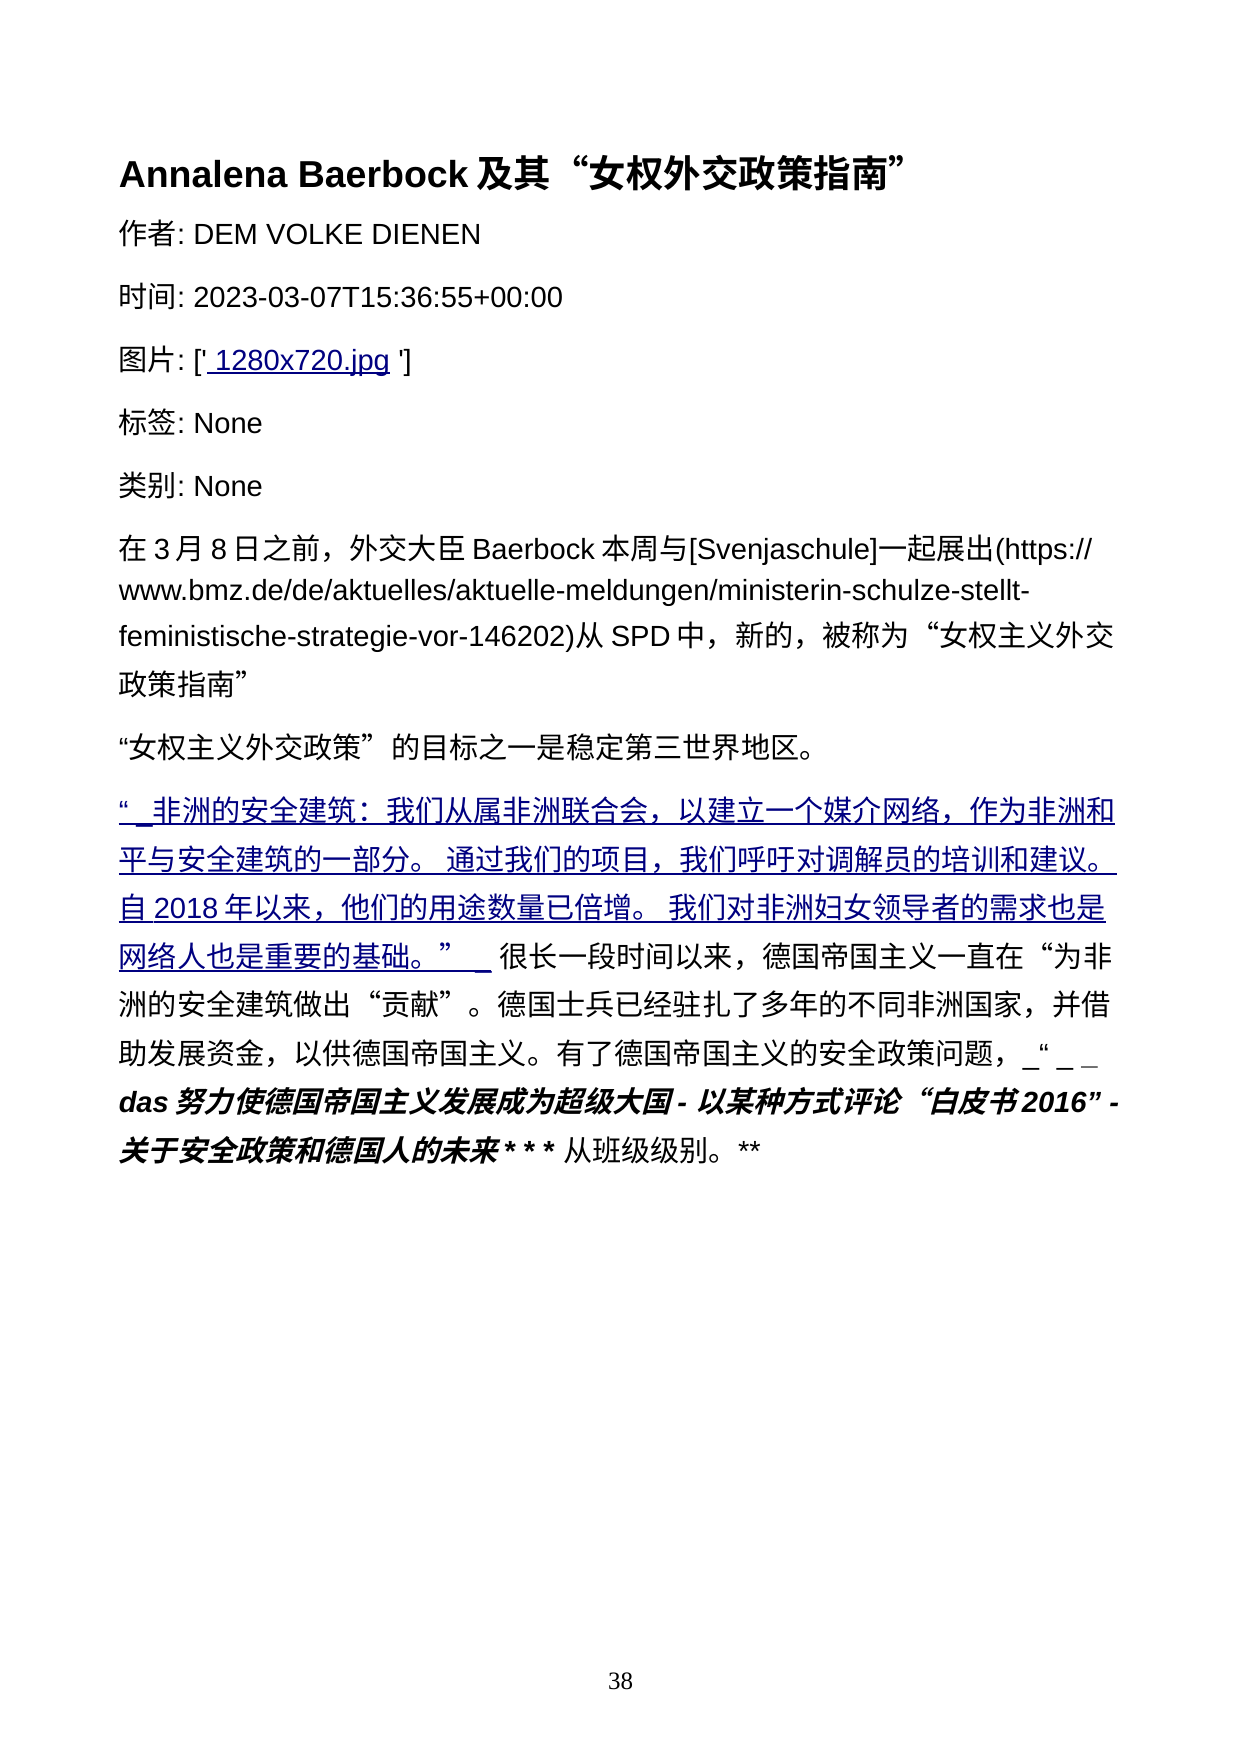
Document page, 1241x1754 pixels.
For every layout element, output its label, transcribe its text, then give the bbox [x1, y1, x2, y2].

text 在3月8日之前，外交大臣Baerbock本周与[Svenjaschule]一起展出(https://www.bmz.de/de/aktuelles/aktuelle-meldungen/ministerin-schulze-stellt-feministische-strategie-vor-146202)从SPD中，新的，被称为“女权主义外交政策指南” [118, 526, 1122, 704]
text 标签: None [118, 400, 1122, 442]
subtitle Annalena Baerbock及其“女权外交政策指南” [118, 143, 1122, 198]
text “女权主义外交政策”的目标之一是稳定第三世界地区。 [118, 725, 1122, 767]
text “ _非洲的安全建筑：我们从属非洲联合会，以建立一个媒介网络，作为非洲和平与安全建筑的一部分。 通过我们的项目，我们呼吁对调解员的培训和建议。 自2018年以来，他们的用途数量已倍增。 我们对非洲妇女领导者的需求也是网络人也是重要的基础。” _ 很长一段时间以来，德国帝国主义一直在“为非洲的安全建筑做出“贡献”。德​​国士兵已经驻扎了多年的不同非洲国家，并借助发展资金，以供德国帝国主义。有了德国帝国主义的安全政策问题，_“ _ _ das努力使德国帝国主义发展成为超级大国 - 以某种方式评论“白皮书2016” - 关于安全政策和德国人的未来 * * * 从班级级别。** [118, 788, 1122, 1170]
text 作者: DEM VOLKE DIENEN [118, 210, 1122, 253]
text 图片: [' 1280x720.jpg '] [118, 337, 1122, 379]
text 类别: None [118, 463, 1122, 505]
text 时间: 2023-03-07T15:36:55+00:00 [118, 273, 1122, 316]
